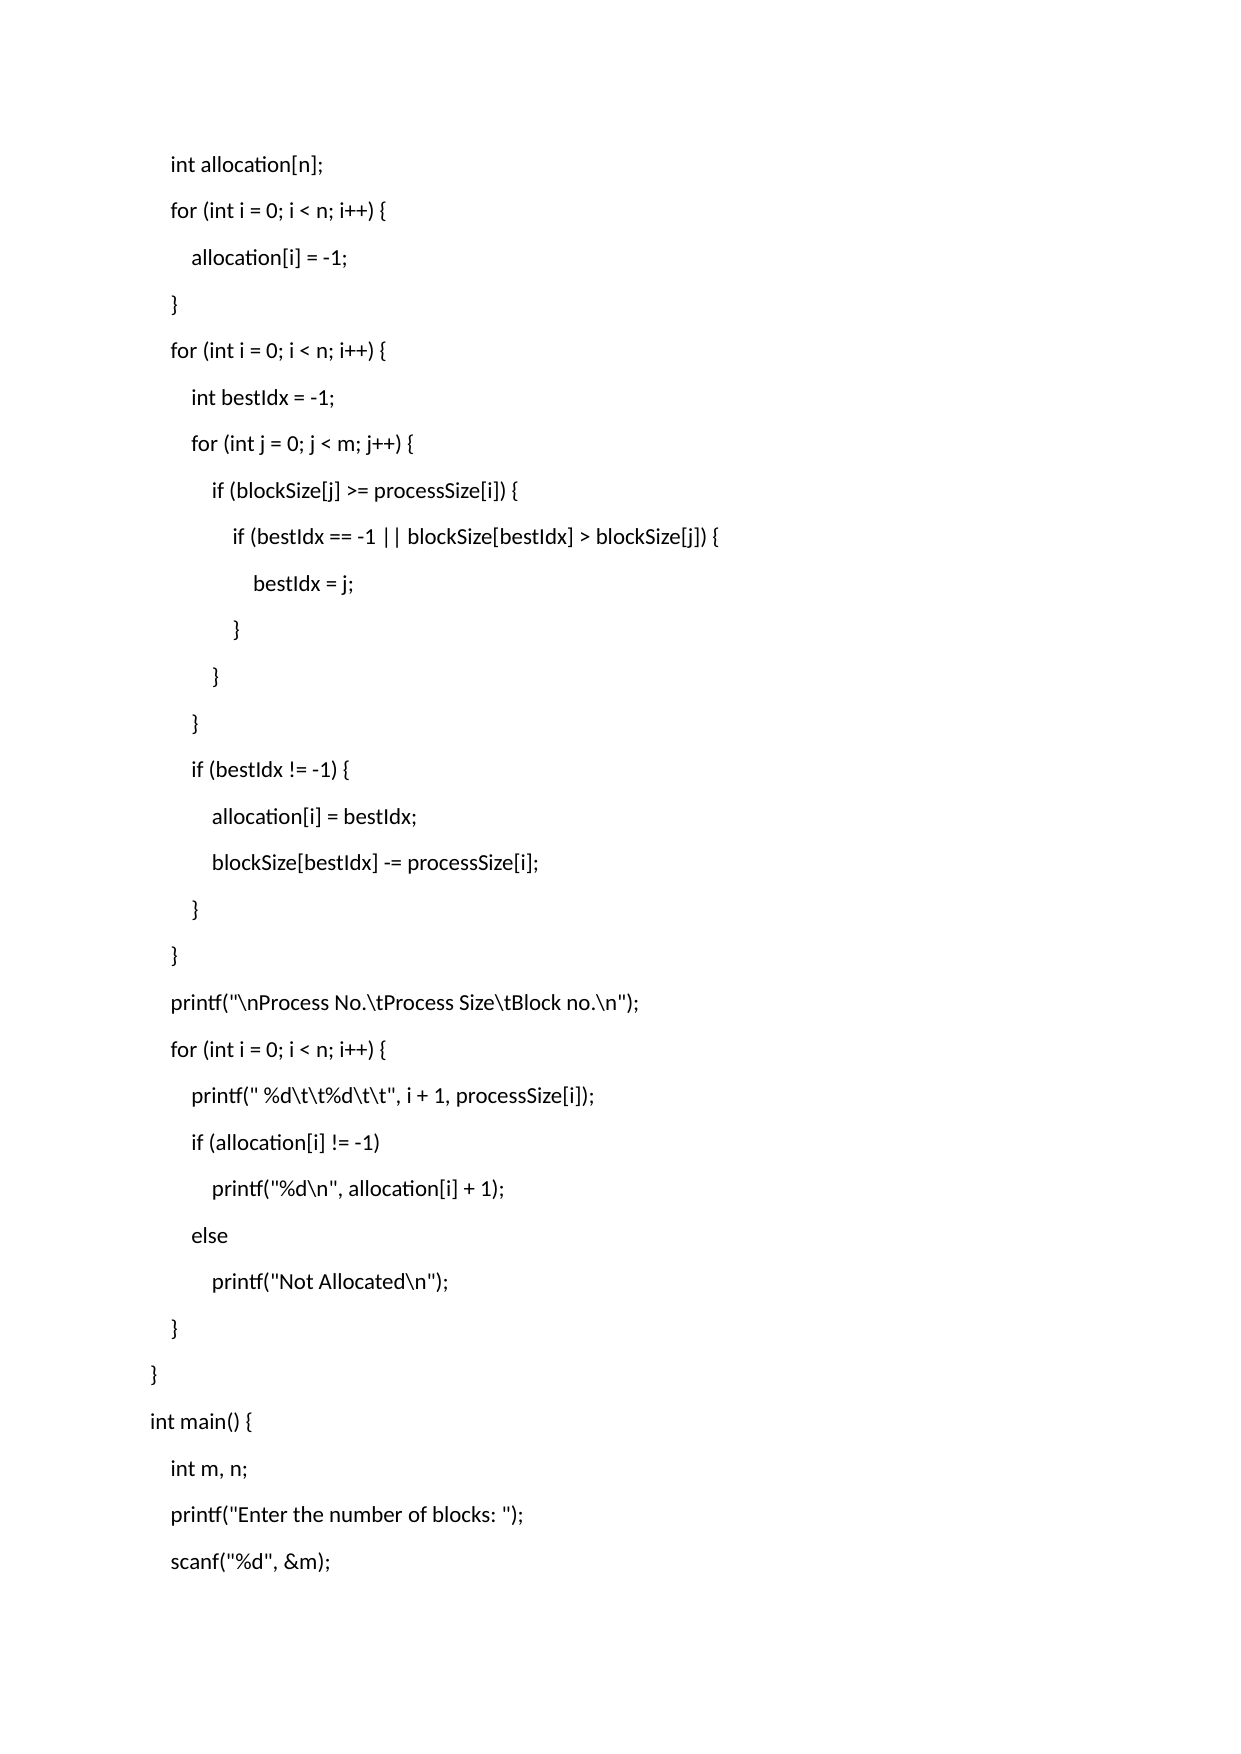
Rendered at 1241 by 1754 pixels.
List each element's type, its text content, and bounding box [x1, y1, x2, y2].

text } [150, 895, 1090, 923]
text printf("Not Allocated\n"); [150, 1267, 1090, 1296]
text } [150, 290, 1090, 318]
text allocation[i] = -1; [150, 243, 1090, 271]
text } [150, 709, 1090, 737]
text } [150, 942, 1090, 969]
text scanf("%d", &m); [150, 1547, 1090, 1575]
text bestIdx = j; [150, 569, 1090, 597]
text int allocation[n]; [150, 150, 1090, 178]
text } [150, 616, 1090, 644]
text printf("\nProcess No.\tProcess Size\tBlock no.\n"); [150, 988, 1090, 1016]
text int bestIdx = -1; [150, 383, 1090, 411]
text if (bestIdx != -1) { [150, 755, 1090, 783]
text allocation[i] = bestIdx; [150, 802, 1090, 830]
text if (bestIdx == -1 || blockSize[bestIdx] > blockSize[j]) { [150, 522, 1090, 551]
text blockSize[bestIdx] -= processSize[i]; [150, 848, 1090, 876]
text printf(" %d\t\t%d\t\t", i + 1, processSize[i]); [150, 1081, 1090, 1109]
text printf("%d\n", allocation[i] + 1); [150, 1174, 1090, 1202]
text } [150, 1361, 1090, 1389]
text if (allocation[i] != -1) [150, 1128, 1090, 1156]
text for (int i = 0; i < n; i++) { [150, 197, 1090, 224]
text else [150, 1221, 1090, 1249]
text int m, n; [150, 1454, 1090, 1482]
text for (int j = 0; j < m; j++) { [150, 429, 1090, 457]
text for (int i = 0; i < n; i++) { [150, 336, 1090, 364]
text printf("Enter the number of blocks: "); [150, 1500, 1090, 1528]
text if (blockSize[j] >= processSize[i]) { [150, 476, 1090, 504]
text int main() { [150, 1407, 1090, 1435]
text } [150, 662, 1090, 690]
text for (int i = 0; i < n; i++) { [150, 1035, 1090, 1063]
text } [150, 1314, 1090, 1342]
